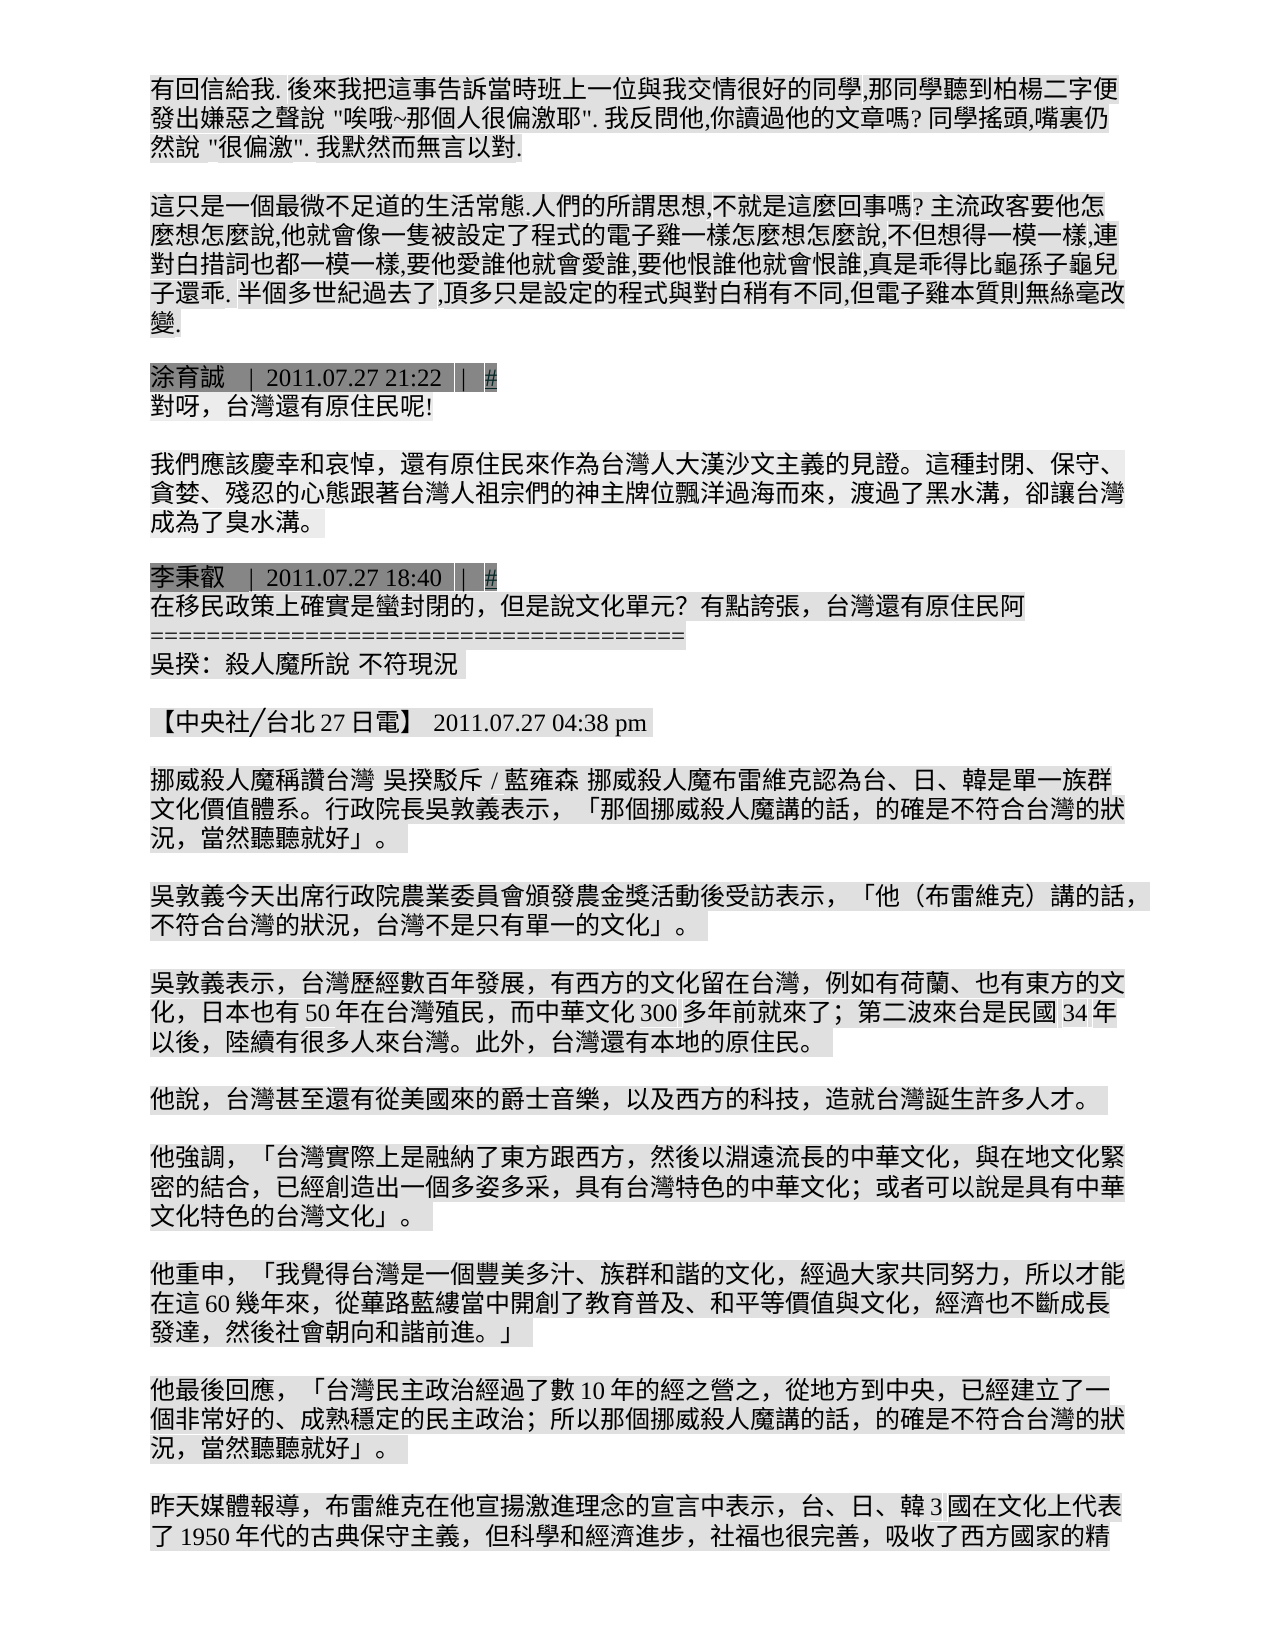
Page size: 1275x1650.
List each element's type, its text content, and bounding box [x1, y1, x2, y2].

text 對呀，台灣還有原住民呢! 我們應該慶幸和哀悼，還有原住民來作為台灣人大漢沙文主義的見證。這種封閉、保守、貪婪、殘忍的心態跟著台灣人祖宗們的神主牌位飄洋過海而來，渡過了黑水溝，卻讓台灣成為了臭水溝。 [150, 392, 1125, 538]
text 有回信給我. 後來我把這事告訴當時班上一位與我交情很好的同學,那同學聽到柏楊二字便發出嫌惡之聲說 "唉哦~那個人很偏激耶". 我反問他,你讀過他的文章嗎? 同學搖頭,嘴裏仍然說 "很偏激". 我默然而無言以對. 這只是一個最微不足道的生活常態.人們的所謂思想,不就是這麼回事嗎? 主流政客要他怎麼想怎麼說,他就會像一隻被設定了程式的電子雞一樣怎麼想怎麼說,不但想得一模一樣,連對白措詞也都一模一樣,要他愛誰他就會愛誰,要他恨誰他就會恨誰,真是乖得比龜孫子龜兒子還乖. 半個多世紀過去了,頂多只是設定的程式與對白稍有不同,但電子雞本質則無絲毫改變. [150, 75, 1125, 338]
text 涂育誠 | 2011.07.27 21:22 | # [150, 363, 1125, 392]
text 李秉叡 | 2011.07.27 18:40 | # [150, 563, 1125, 592]
text 在移民政策上確實是蠻封閉的，但是說文化單元？有點誇張，台灣還有原住民阿 ====================================== 吳揆：殺人魔所說 不符現況 【中央社╱台北27日電】 2011.07.27 04:38 pm 挪威殺人魔稱讚台灣 吳揆駁斥 / 藍雍森 挪威殺人魔布雷維克認為台、日、韓是單一族群文化價值體系。行政院長吳敦義表示，「那個挪威殺人魔講的話，的確是不符合台灣的狀況，當然聽聽就好」。 吳敦義今天出席行政院農業委員會頒發農金獎活動後受訪表示，「他（布雷維克）講的話，不符合台灣的狀況，台灣不是只有單一的文化」。 吳敦義表示，台灣歷經數百年發展，有西方的文化留在台灣，例如有荷蘭、也有東方的文化，日本也有50年在台灣殖民，而中華文化300多年前就來了；第二波來台是民國34年以後，陸續有很多人來台灣。此外，台灣還有本地的原住民。 他說，台灣甚至還有從美國來的爵士音樂，以及西方的科技，造就台灣誕生許多人才。 他強調，「台灣實際上是融納了東方跟西方，然後以淵遠流長的中華文化，與在地文化緊密的結合，已經創造出一個多姿多采，具有台灣特色的中華文化；或者可以說是具有中華文化特色的台灣文化」。 他重申，「我覺得台灣是一個豐美多汁、族群和諧的文化，經過大家共同努力，所以才能在這60幾年來，從蓽路藍縷當中開創了教育普及、和平等價值與文化，經濟也不斷成長發達，然後社會朝向和諧前進。」 他最後回應，「台灣民主政治經過了數10年的經之營之，從地方到中央，已經建立了一個非常好的、成熟穩定的民主政治；所以那個挪威殺人魔講的話，的確是不符合台灣的狀況，當然聽聽就好」。 昨天媒體報導，布雷維克在他宣揚激進理念的宣言中表示，台、日、韓3國在文化上代表了1950年代的古典保守主義，但科學和經濟進步，社福也很完善，吸收了西方國家的精華，不採多元文化主義；拜單一族群模式所賜，3國現在擁有最和平的社會，犯罪幾乎不存在，人們可以自由自在旅行，不必老是擔心會被姦殺擄掠，「是保守派運動的楷模，恪遵族群血統純正的原則。」 【2011/07/27 中央社】@ http://udn.com/ 文網址: 吳揆：殺人魔所說 不符現況 | 政治 | 國內要聞 | 聯合新聞網 http://udn.com/NEWS/NATIONAL/NAT1/6488522.shtml#ixzz1TIT8CqBE Power By udn.com [150, 592, 1125, 1551]
